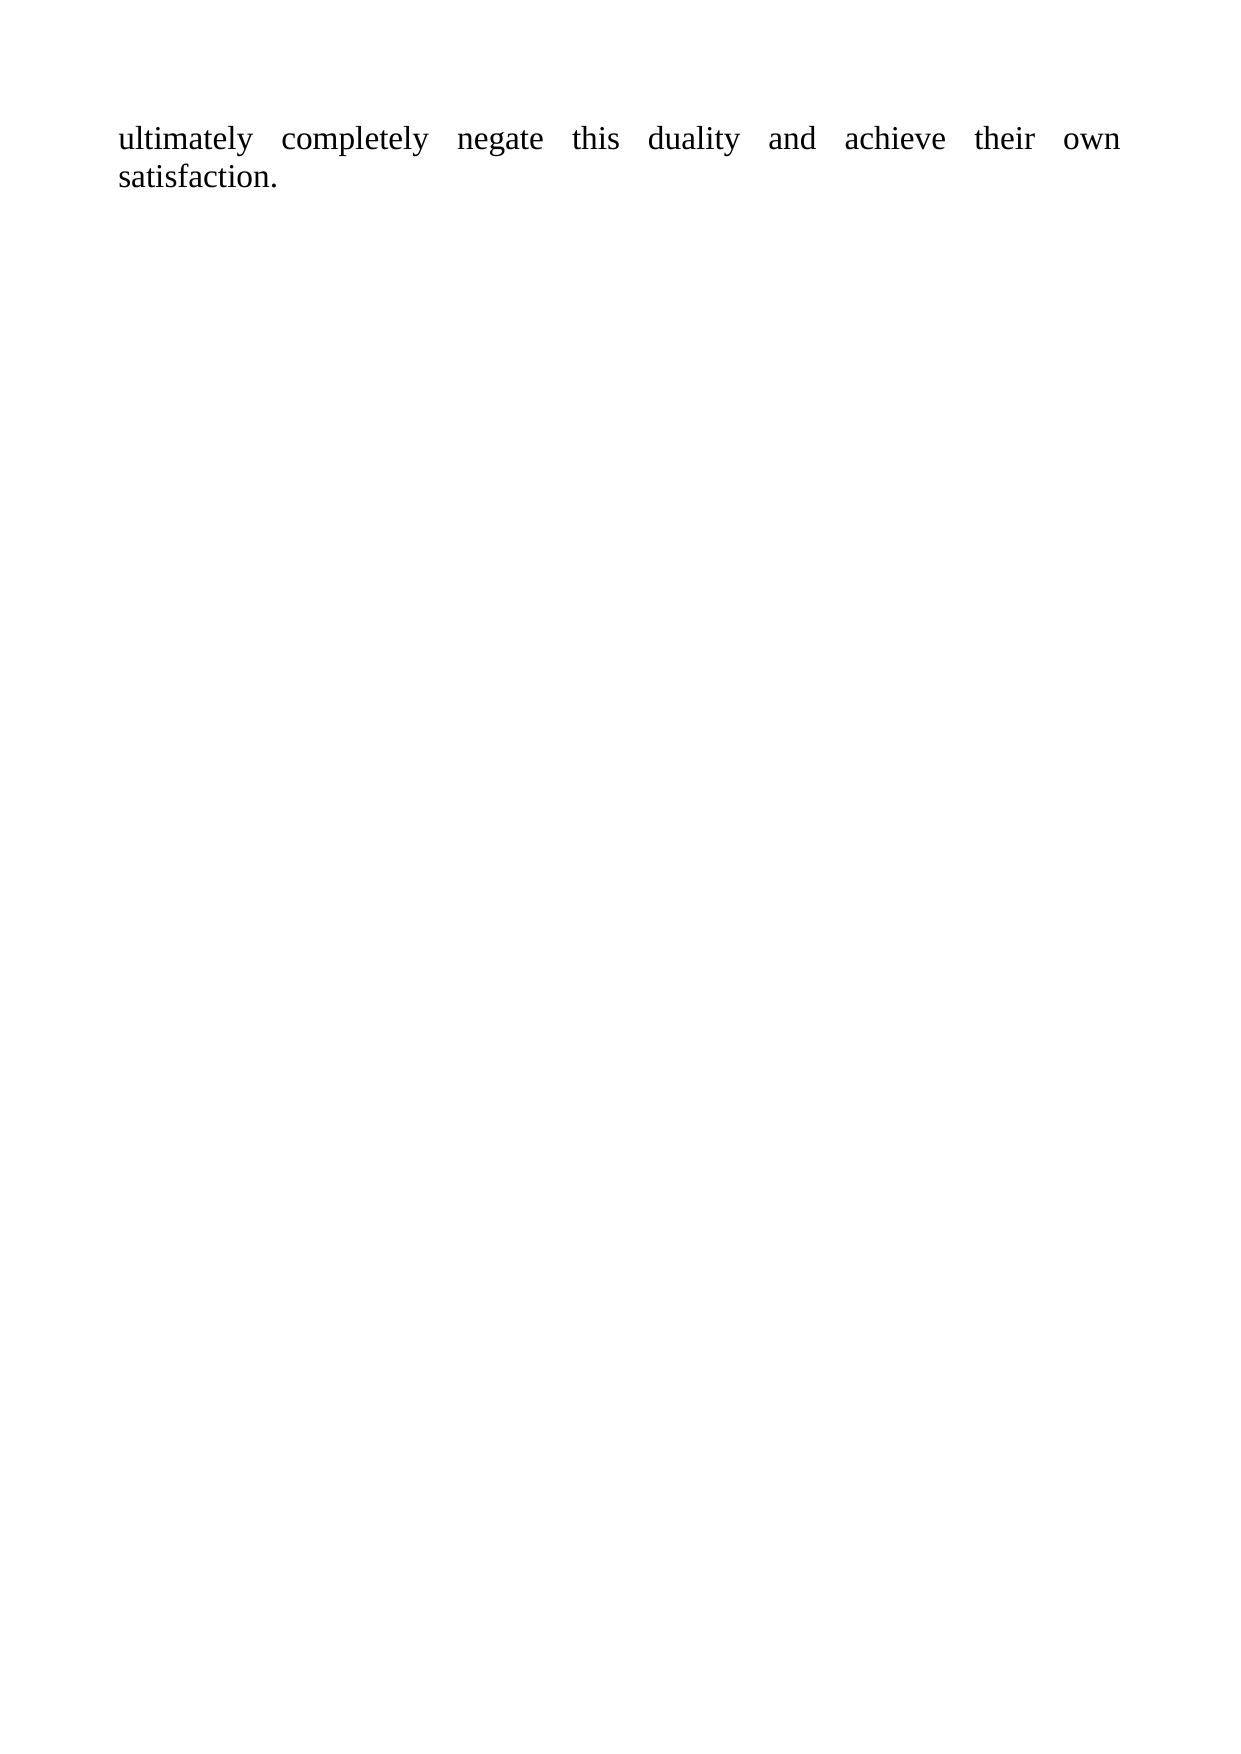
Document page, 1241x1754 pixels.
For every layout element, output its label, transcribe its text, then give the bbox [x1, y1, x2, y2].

text ultimately completely negate this duality and achieve their own satisfaction. [118, 118, 1122, 195]
